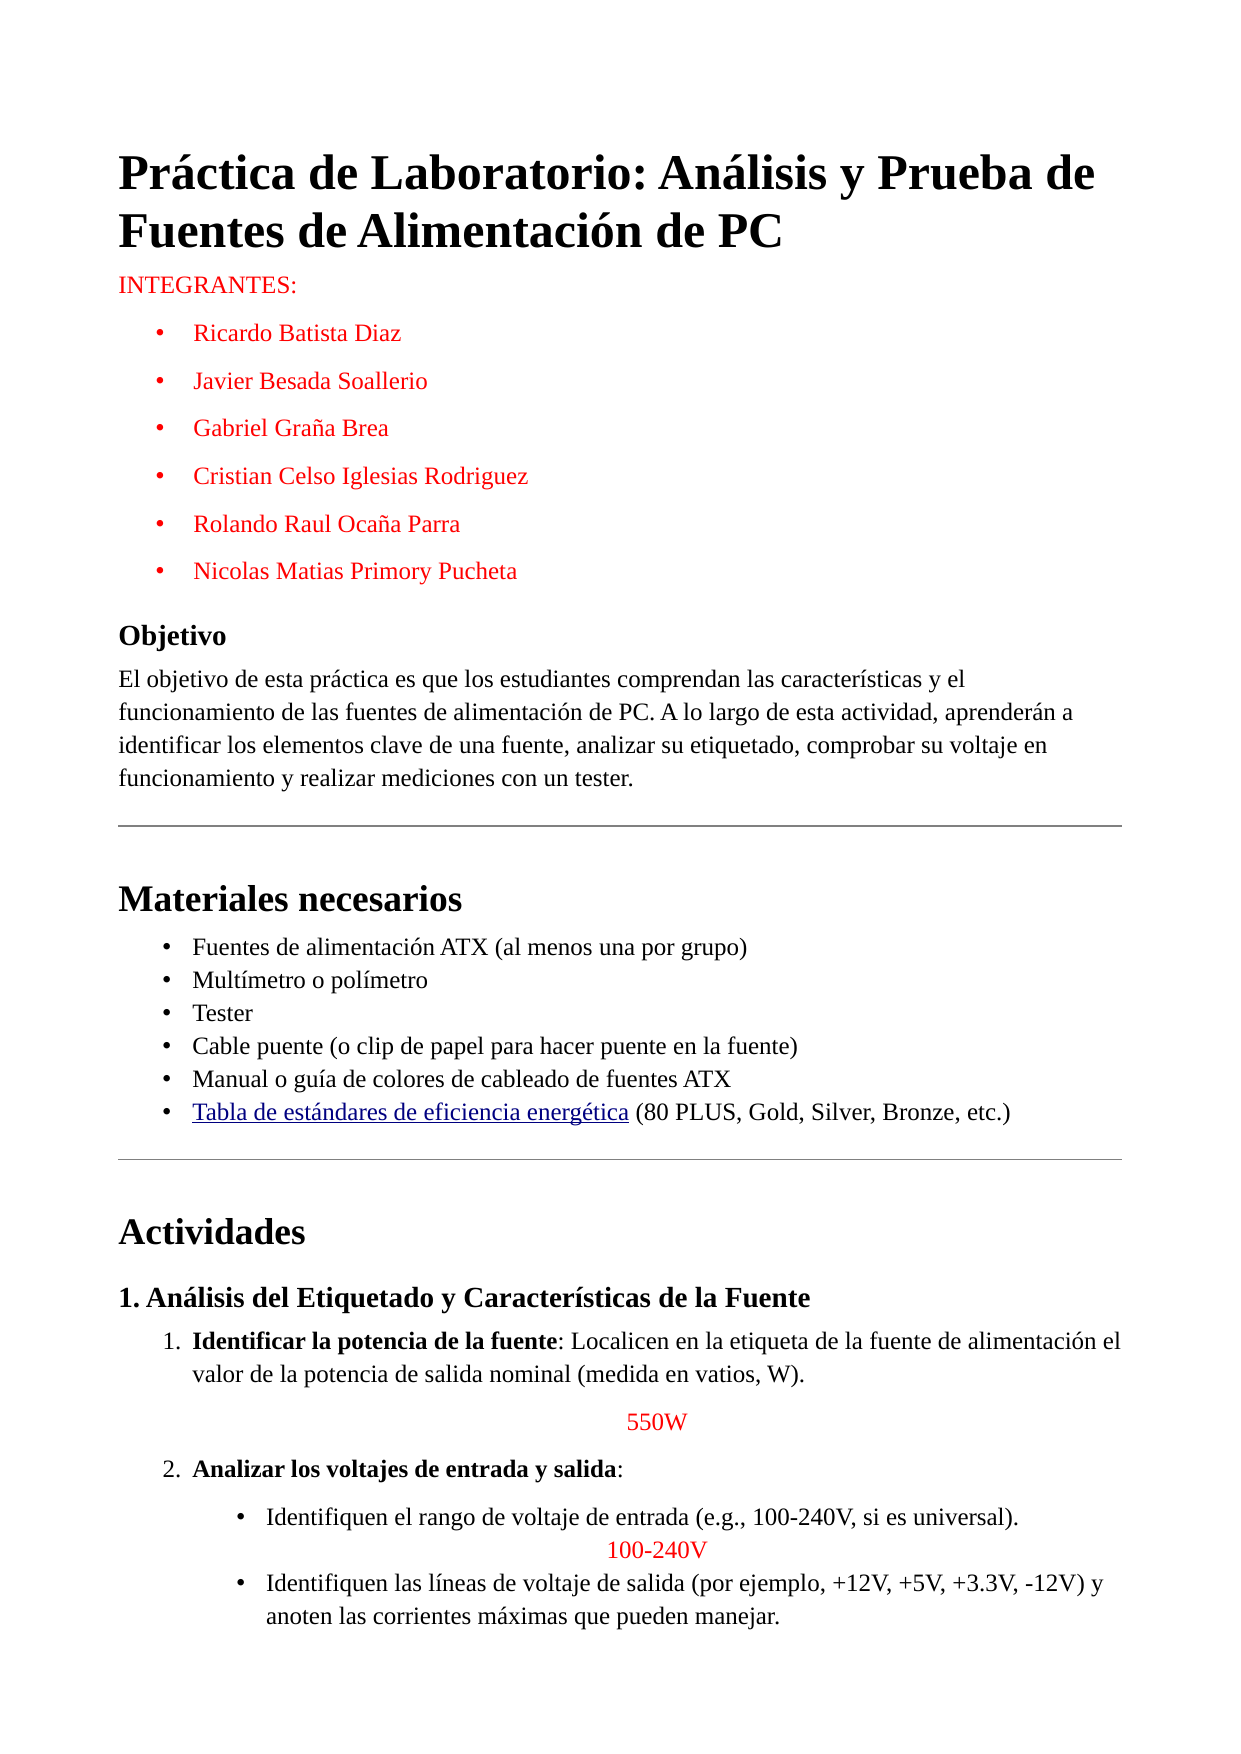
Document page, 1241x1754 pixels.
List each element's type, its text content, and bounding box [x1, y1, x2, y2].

list 550W [162, 1407, 1122, 1435]
subtitle Materiales necesarios [118, 876, 1122, 919]
text INTEGRANTES: [118, 271, 1122, 299]
list Analizar los voltajes de entrada y salida: [162, 1454, 1122, 1483]
list Rolando Raul Ocaña Parra [156, 509, 1122, 537]
list Multímetro o polímetro [162, 965, 1122, 994]
list 100-240V [162, 1535, 1122, 1563]
text El objetivo de esta práctica es que los estudiantes comprendan las características y el funcionamiento de las fuentes de alimentación de PC. A lo largo de esta actividad, aprenderán a identificar los elementos clave de una fuente, analizar su etiquetado, comprobar su voltaje en funcionamiento y realizar mediciones con un tester. [118, 664, 1122, 792]
list Manual o guía de colores de cableado de fuentes ATX [162, 1064, 1122, 1093]
list Identifiquen las líneas de voltaje de salida (por ejemplo, +12V, +5V, +3.3V, -12V) y anoten las corrientes máximas que pueden manejar. [236, 1568, 1122, 1629]
list Fuentes de alimentación ATX (al menos una por grupo) [162, 932, 1122, 961]
subtitle Actividades [118, 1210, 1122, 1253]
list Tabla de estándares de eficiencia energética (80 PLUS, Gold, Silver, Bronze, etc.) [162, 1097, 1122, 1126]
list Gabriel Graña Brea [156, 413, 1122, 442]
list Ricardo Batista Diaz [156, 318, 1122, 347]
list Identificar la potencia de la fuente: Localicen en la etiqueta de la fuente de alimentación el valor de la potencia de salida nominal (medida en vatios, W). [162, 1326, 1122, 1388]
subtitle Objetivo [118, 618, 1122, 652]
list Nicolas Matias Primory Pucheta [156, 556, 1122, 585]
list Cable puente (o clip de papel para hacer puente en la fuente) [162, 1031, 1122, 1060]
list Identifiquen el rango de voltaje de entrada (e.g., 100-240V, si es universal). [236, 1502, 1122, 1531]
list Javier Besada Soallerio [156, 366, 1122, 394]
subtitle Práctica de Laboratorio: Análisis y Prueba de Fuentes de Alimentación de PC [118, 143, 1122, 258]
subtitle 1. Análisis del Etiquetado y Características de la Fuente [118, 1280, 1122, 1313]
list Tester [162, 998, 1122, 1027]
list Cristian Celso Iglesias Rodriguez [156, 461, 1122, 490]
